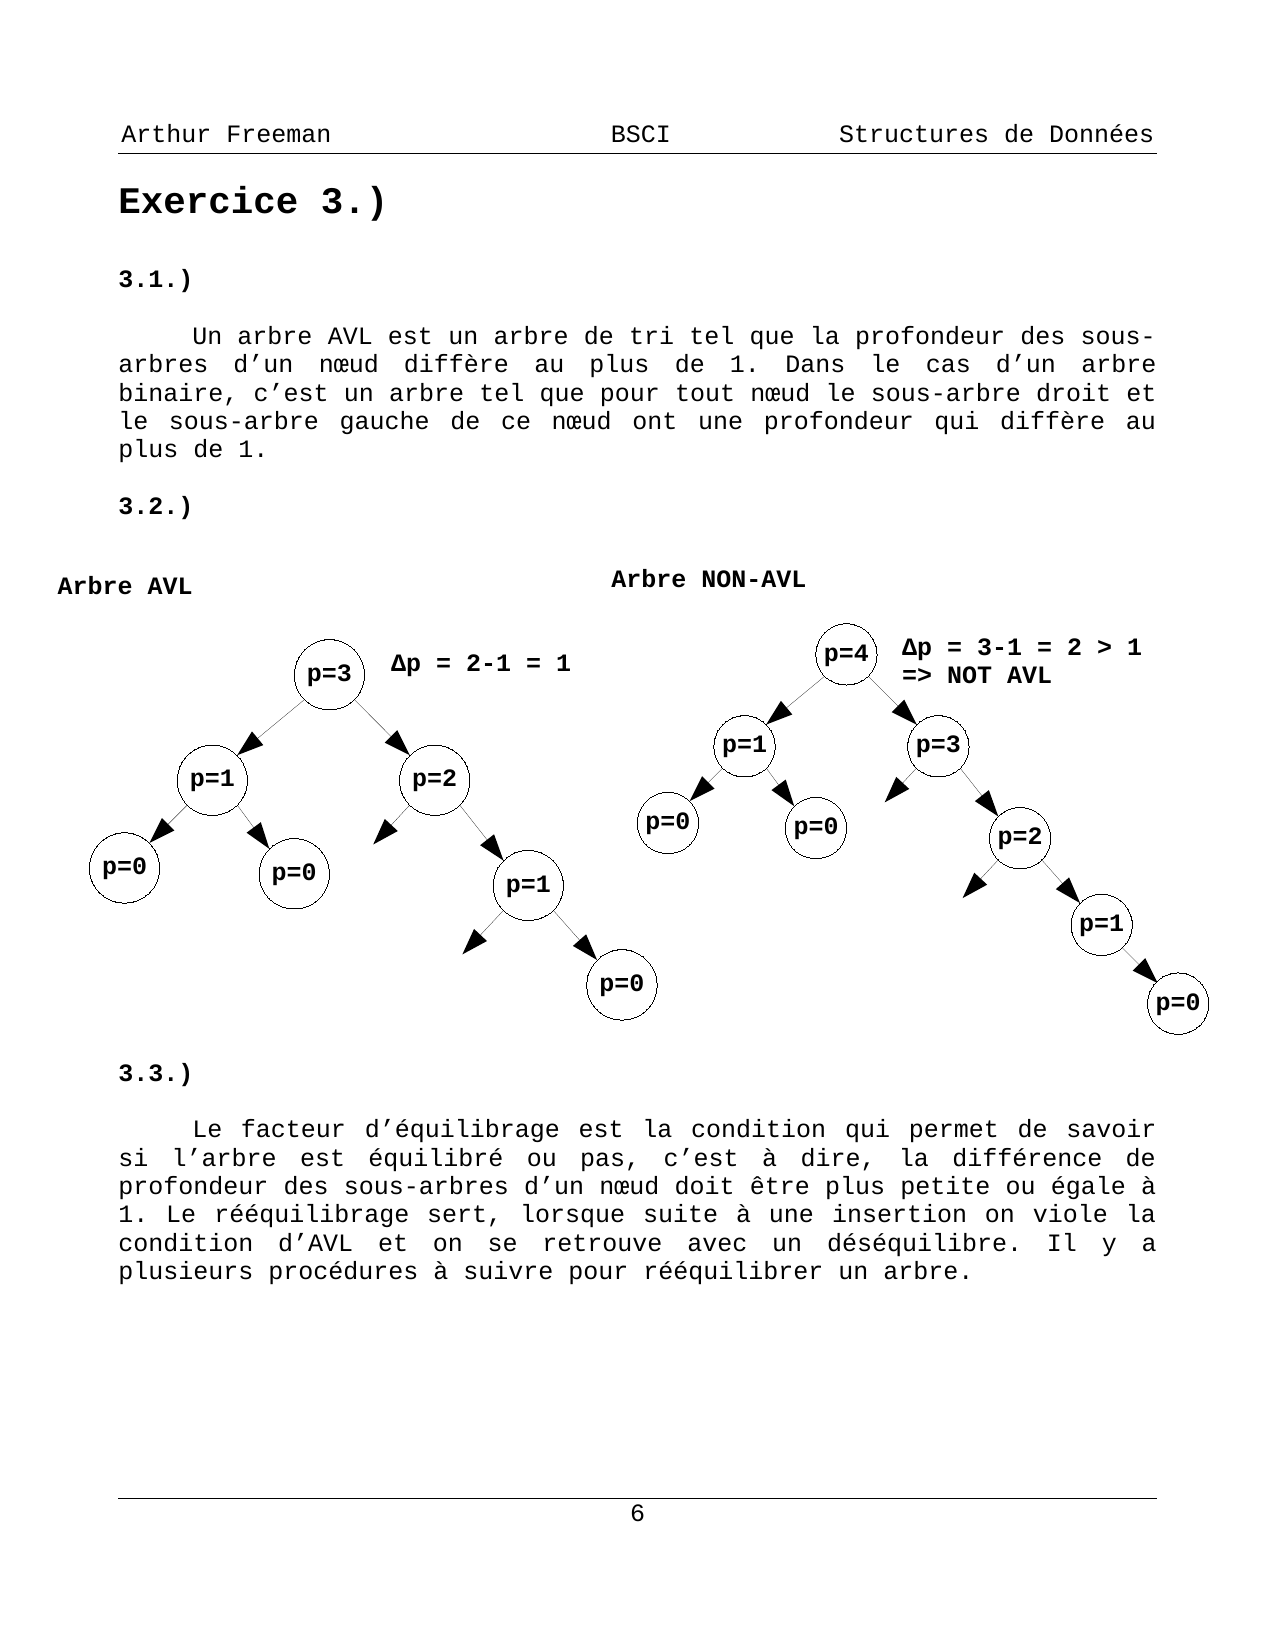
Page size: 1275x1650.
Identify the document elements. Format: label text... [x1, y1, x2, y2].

text 3.3.) [118, 1060, 1157, 1089]
text 3.2.) [118, 494, 1157, 522]
text 3.1.) [118, 267, 1157, 295]
text Le facteur d’équilibrage est la condition qui permet de savoir si l’arbre est équilibré ou pas, c’est à dire, la différence de profondeur des sous-arbres d’un nœud doit être plus petite ou égale à 1. Le rééquilibrage sert, lorsque suite à une insertion on viole la condition d’AVL et on se retrouve avec un déséquilibre. Il y a plusieurs procédures à suivre pour rééquilibrer un arbre. [118, 1117, 1157, 1287]
text Un arbre AVL est un arbre de tri tel que la profondeur des sous-arbres d’un nœud diffère au plus de 1. Dans le cas d’un arbre binaire, c’est un arbre tel que pour tout nœud le sous-arbre droit et le sous-arbre gauche de ce nœud ont une profondeur qui diffère au plus de 1. [118, 324, 1157, 465]
text Exercice 3.) [118, 182, 1157, 224]
